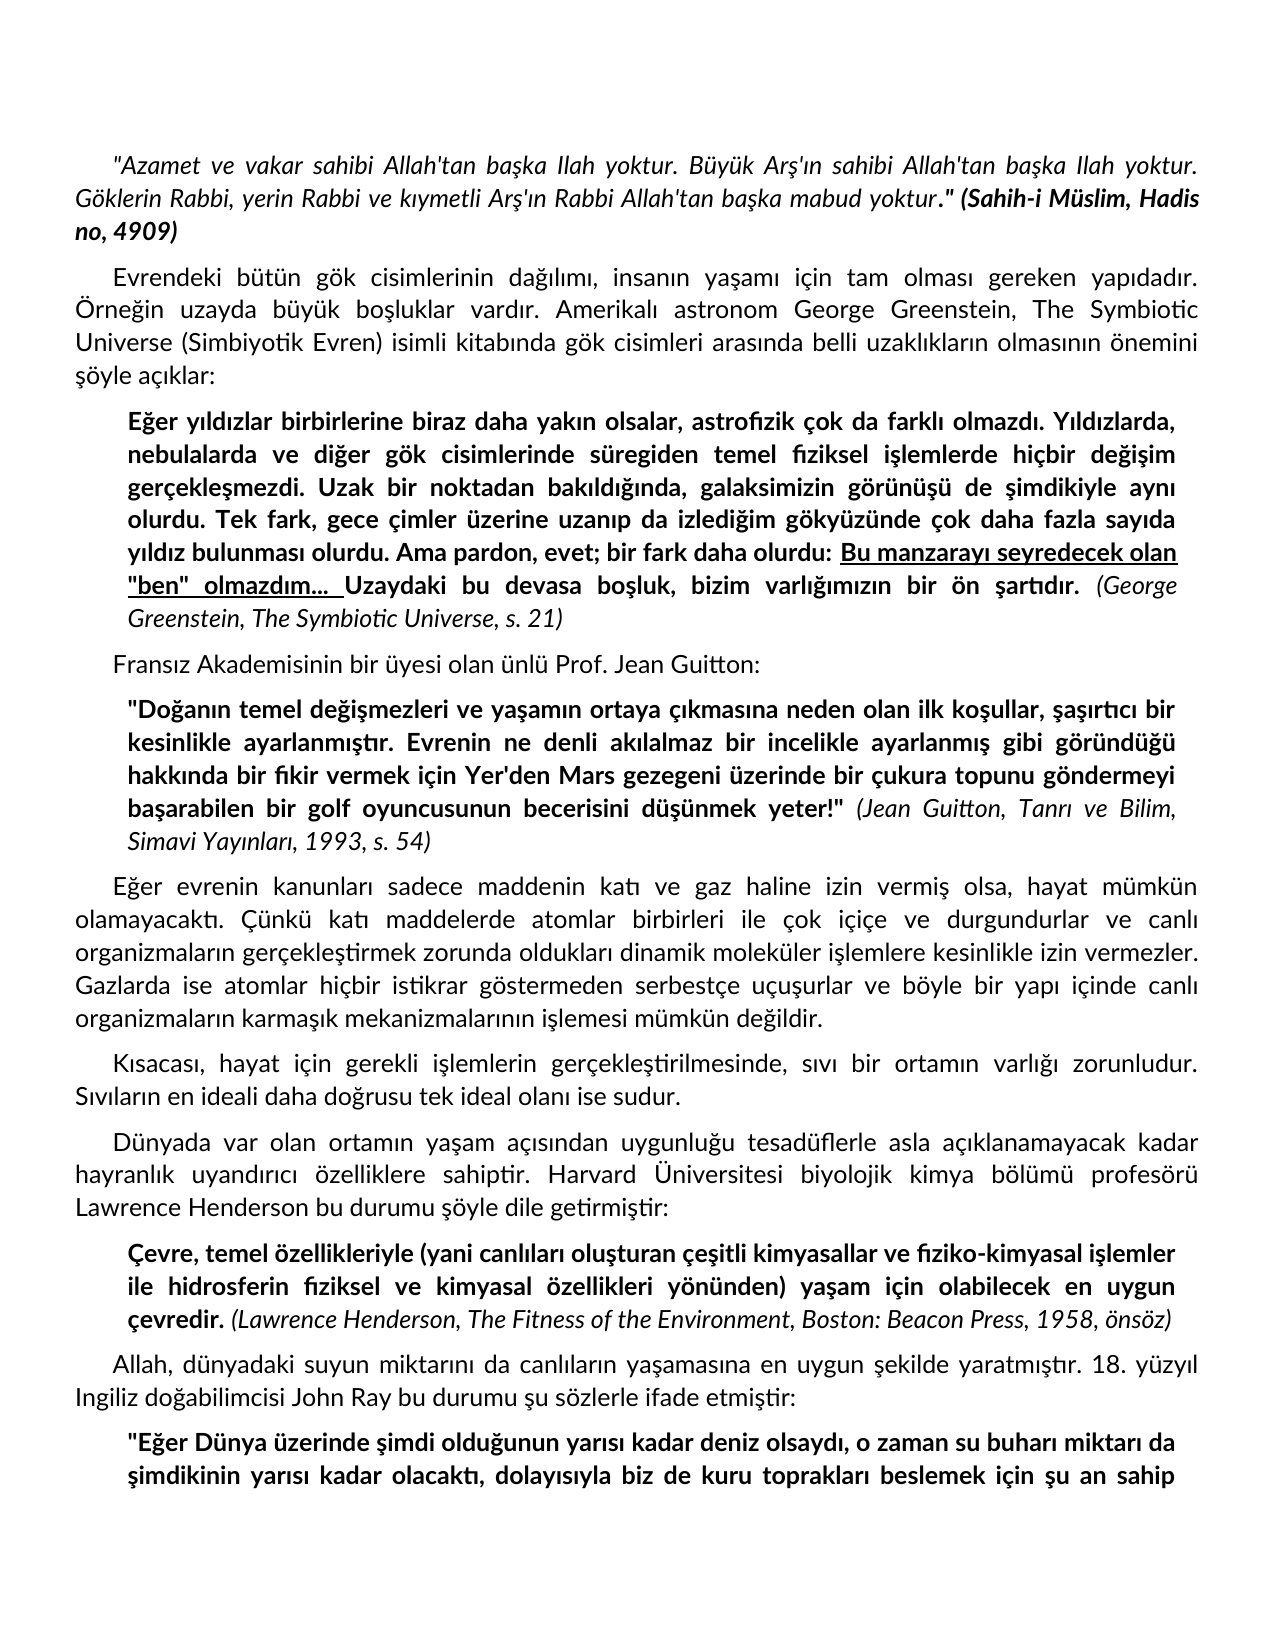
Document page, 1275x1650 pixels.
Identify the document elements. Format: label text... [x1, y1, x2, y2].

text Eğer yıldızlar birbirlerine biraz daha yakın olsalar, astrofizik çok da farklı olmazdı. Yıldızlarda, nebulalarda ve diğer gök cisimlerinde süregiden temel fiziksel işlemlerde hiçbir değişim gerçekleşmezdi. Uzak bir noktadan bakıldığında, galaksimizin görünüşü de şimdikiyle aynı olurdu. Tek fark, gece çimler üzerine uzanıp da izlediğim gökyüzünde çok daha fazla sayıda yıldız bulunması olurdu. Ama pardon, evet; bir fark daha olurdu: Bu manzarayı seyredecek olan "ben" olmazdım... Uzaydaki bu devasa boşluk, bizim varlığımızın bir ön şartıdır. (George Greenstein, The Symbiotic Universe, s. 21) [127, 405, 1177, 633]
text Kısacası, hayat için gerekli işlemlerin gerçekleştirilmesinde, sıvı bir ortamın varlığı zorunludur. Sıvıların en ideali daha doğrusu tek ideal olanı ise sudur. [75, 1048, 1200, 1111]
text Fransız Akademisinin bir üyesi olan ünlü Prof. Jean Guitton: [75, 648, 1200, 678]
text Dünyada var olan ortamın yaşam açısından uygunluğu tesadüflerle asla açıklanamayacak kadar hayranlık uyandırıcı özelliklere sahiptir. Harvard Üniversitesi biyolojik kimya bölümü profesörü Lawrence Henderson bu durumu şöyle dile getirmiştir: [75, 1126, 1200, 1222]
text Evrendeki bütün gök cisimlerinin dağılımı, insanın yaşamı için tam olması gereken yapıdadır. Örneğin uzayda büyük boşluklar vardır. Amerikalı astronom George Greenstein, The Symbiotic Universe (Simbiyotik Evren) isimli kitabında gök cisimleri arasında belli uzaklıkların olmasının önemini şöyle açıklar: [75, 261, 1200, 390]
text Allah, dünyadaki suyun miktarını da canlıların yaşamasına en uygun şekilde yaratmıştır. 18. yüzyıl Ingiliz doğabilimcisi John Ray bu durumu şu sözlerle ifade etmiştir: [75, 1349, 1200, 1412]
text "Eğer Dünya üzerinde şimdi olduğunun yarısı kadar deniz olsaydı, o zaman su buharı miktarı da şimdikinin yarısı kadar olacaktı, dolayısıyla biz de kuru toprakları beslemek için şu an sahip [127, 1427, 1177, 1490]
text "Doğanın temel değişmezleri ve yaşamın ortaya çıkmasına neden olan ilk koşullar, şaşırtıcı bir kesinlikle ayarlanmıştır. Evrenin ne denli akılalmaz bir incelikle ayarlanmış gibi göründüğü hakkında bir fikir vermek için Yer'den Mars gezegeni üzerinde bir çukura topunu göndermeyi başarabilen bir golf oyuncusunun becerisini düşünmek yeter!" (Jean Guitton, Tanrı ve Bilim, Simavi Yayınları, 1993, s. 54) [127, 694, 1177, 855]
text Eğer evrenin kanunları sadece maddenin katı ve gaz haline izin vermiş olsa, hayat mümkün olamayacaktı. Çünkü katı maddelerde atomlar birbirleri ile çok içiçe ve durgundurlar ve canlı organizmaların gerçekleştirmek zorunda oldukları dinamik moleküler işlemlere kesinlikle izin vermezler. Gazlarda ise atomlar hiçbir istikrar göstermeden serbestçe uçuşurlar ve böyle bir yapı içinde canlı organizmaların karmaşık mekanizmalarının işlemesi mümkün değildir. [75, 871, 1200, 1032]
text Çevre, temel özellikleriyle (yani canlıları oluşturan çeşitli kimyasallar ve fiziko-kimyasal işlemler ile hidrosferin fiziksel ve kimyasal özellikleri yönünden) yaşam için olabilecek en uygun çevredir. (Lawrence Henderson, The Fitness of the Environment, Boston: Beacon Press, 1958, önsöz) [127, 1237, 1177, 1333]
text "Azamet ve vakar sahibi Allah'tan başka Ilah yoktur. Büyük Arş'ın sahibi Allah'tan başka Ilah yoktur. Göklerin Rabbi, yerin Rabbi ve kıymetli Arş'ın Rabbi Allah'tan başka mabud yoktur." (Sahih-i Müslim, Hadis no, 4909) [75, 150, 1200, 246]
